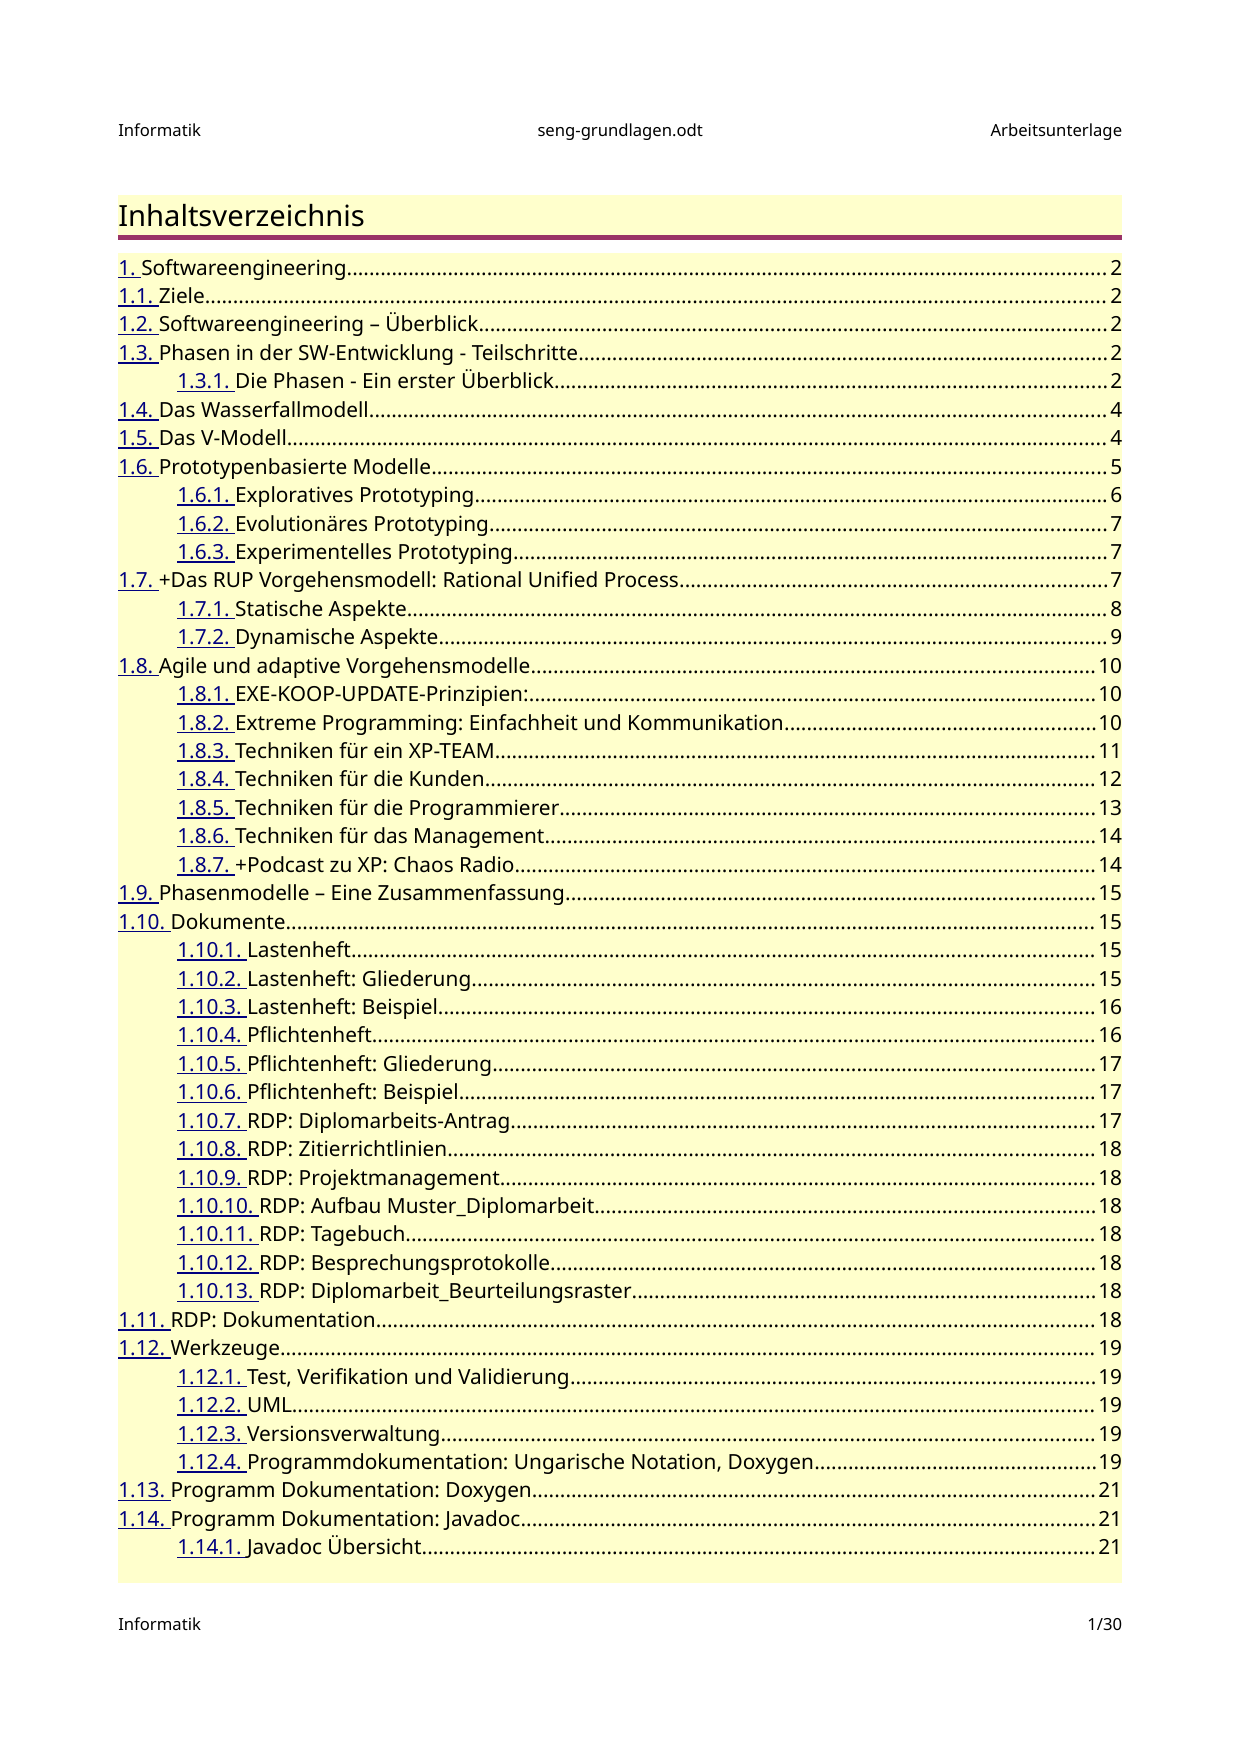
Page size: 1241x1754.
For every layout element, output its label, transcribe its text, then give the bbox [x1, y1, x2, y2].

text 1.10.5. Pflichtenheft: Gliederung 17 [177, 1049, 1122, 1077]
text 1.3.1. Die Phasen - Ein erster Überblick 2 [177, 366, 1122, 395]
text 1.10.11. RDP: Tagebuch 18 [177, 1219, 1122, 1248]
text 1.6. Prototypenbasierte Modelle 5 [118, 452, 1122, 480]
text 1.12.4. Programmdokumentation: Ungarische Notation, Doxygen 19 [177, 1447, 1122, 1476]
text 1.14. Programm Dokumentation: Javadoc 21 [118, 1504, 1122, 1532]
text 1.10.9. RDP: Projektmanagement 18 [177, 1163, 1122, 1191]
text 1.14.1. Javadoc Übersicht 21 [177, 1532, 1122, 1561]
text 1.8.4. Techniken für die Kunden 12 [177, 764, 1122, 793]
text 1. Softwareengineering 2 [118, 253, 1122, 281]
text 1.12.2. UML 19 [177, 1390, 1122, 1419]
text 1.10.10. RDP: Aufbau Muster_Diplomarbeit 18 [177, 1191, 1122, 1219]
text 1.4. Das Wasserfallmodell 4 [118, 395, 1122, 423]
text 1.12.1. Test, Verifikation und Validierung 19 [177, 1362, 1122, 1390]
text 1.2. Softwareengineering – Überblick 2 [118, 309, 1122, 338]
text 1.10.7. RDP: Diplomarbeits-Antrag 17 [177, 1106, 1122, 1134]
text 1.9. Phasenmodelle – Eine Zusammenfassung 15 [118, 878, 1122, 907]
text 1.10. Dokumente 15 [118, 907, 1122, 935]
text 1.10.4. Pflichtenheft 16 [177, 1021, 1122, 1049]
text 1.10.2. Lastenheft: Gliederung 15 [177, 964, 1122, 992]
text 1.6.2. Evolutionäres Prototyping 7 [177, 509, 1122, 537]
text 1.8.1. EXE-KOOP-UPDATE-Prinzipien: 10 [177, 679, 1122, 708]
text 1.7.2. Dynamische Aspekte 9 [177, 622, 1122, 651]
text 1.12.3. Versionsverwaltung 19 [177, 1419, 1122, 1447]
text 1.3. Phasen in der SW-Entwicklung - Teilschritte 2 [118, 338, 1122, 366]
text 1.10.13. RDP: Diplomarbeit_Beurteilungsraster 18 [177, 1276, 1122, 1305]
text 1.5. Das V-Modell 4 [118, 423, 1122, 452]
text 1.12. Werkzeuge 19 [118, 1333, 1122, 1362]
text 1.10.1. Lastenheft 15 [177, 935, 1122, 964]
text 1.10.8. RDP: Zitierrichtlinien 18 [177, 1134, 1122, 1163]
text 1.10.6. Pflichtenheft: Beispiel 17 [177, 1077, 1122, 1106]
text 1.8.2. Extreme Programming: Einfachheit und Kommunikation 10 [177, 708, 1122, 736]
text 1.8.6. Techniken für das Management 14 [177, 821, 1122, 850]
text 1.7.1. Statische Aspekte 8 [177, 594, 1122, 622]
text 1.1. Ziele 2 [118, 281, 1122, 309]
text 1.6.3. Experimentelles Prototyping 7 [177, 537, 1122, 566]
text 1.11. RDP: Dokumentation 18 [118, 1305, 1122, 1333]
text 1.8. Agile und adaptive Vorgehensmodelle 10 [118, 651, 1122, 679]
text 1.10.3. Lastenheft: Beispiel 16 [177, 992, 1122, 1021]
text 1.7. +Das RUP Vorgehensmodell: Rational Unified Process 7 [118, 566, 1122, 594]
text 1.10.12. RDP: Besprechungsprotokolle 18 [177, 1248, 1122, 1276]
text 1.8.7. +Podcast zu XP: Chaos Radio 14 [177, 850, 1122, 878]
text 1.13. Programm Dokumentation: Doxygen 21 [118, 1476, 1122, 1504]
subtitle Inhaltsverzeichnis [118, 195, 1122, 235]
text 1.8.3. Techniken für ein XP-TEAM 11 [177, 736, 1122, 764]
text 1.6.1. Exploratives Prototyping 6 [177, 480, 1122, 509]
text 1.8.5. Techniken für die Programmierer 13 [177, 793, 1122, 821]
